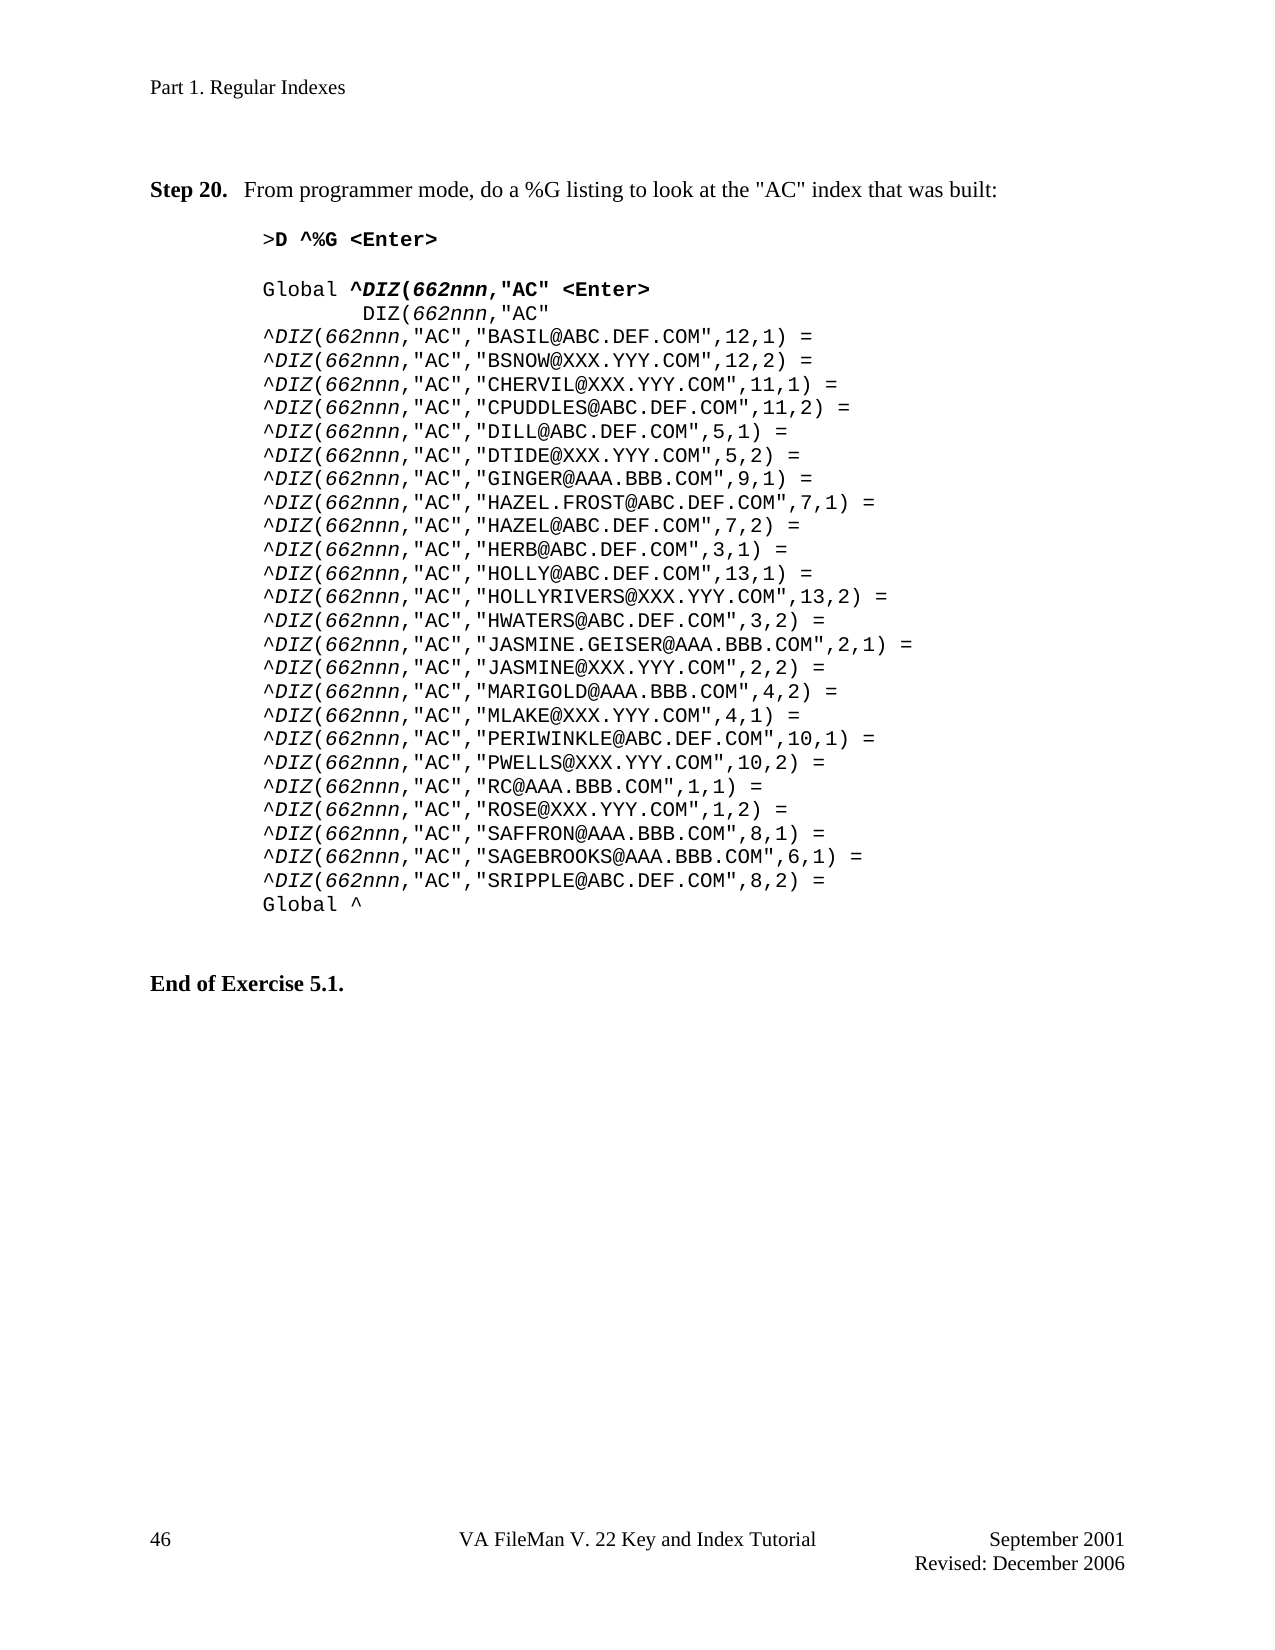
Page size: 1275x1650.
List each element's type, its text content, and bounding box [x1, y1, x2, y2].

text ^DIZ(662nnn,"AC","PWELLS@XXX.YYY.COM",10,2) = [262, 752, 1125, 776]
text End of Exercise 5.1. [150, 970, 1125, 997]
text ^DIZ(662nnn,"AC","SAFFRON@AAA.BBB.COM",8,1) = [262, 823, 1125, 847]
text ^DIZ(662nnn,"AC","JASMINE.GEISER@AAA.BBB.COM",2,1) = [262, 634, 1125, 657]
text >D ^%G <Enter> [262, 229, 1125, 253]
text ^DIZ(662nnn,"AC","CPUDDLES@ABC.DEF.COM",11,2) = [262, 397, 1125, 421]
text ^DIZ(662nnn,"AC","GINGER@AAA.BBB.COM",9,1) = [262, 468, 1125, 492]
text ^DIZ(662nnn,"AC","HERB@ABC.DEF.COM",3,1) = [262, 539, 1125, 563]
text ^DIZ(662nnn,"AC","HAZEL@ABC.DEF.COM",7,2) = [262, 516, 1125, 539]
text ^DIZ(662nnn,"AC","SAGEBROOKS@AAA.BBB.COM",6,1) = [262, 847, 1125, 870]
text ^DIZ(662nnn,"AC","BASIL@ABC.DEF.COM",12,1) = [262, 326, 1125, 350]
text ^DIZ(662nnn,"AC","HWATERS@ABC.DEF.COM",3,2) = [262, 610, 1125, 634]
text ^DIZ(662nnn,"AC","PERIWINKLE@ABC.DEF.COM",10,1) = [262, 728, 1125, 752]
text DIZ(662nnn,"AC" [262, 303, 1125, 326]
text Global ^DIZ(662nnn,"AC" <Enter> [262, 279, 1125, 303]
text ^DIZ(662nnn,"AC","MARIGOLD@AAA.BBB.COM",4,2) = [262, 681, 1125, 705]
text ^DIZ(662nnn,"AC","BSNOW@XXX.YYY.COM",12,2) = [262, 350, 1125, 374]
text ^DIZ(662nnn,"AC","JASMINE@XXX.YYY.COM",2,2) = [262, 657, 1125, 681]
text ^DIZ(662nnn,"AC","DTIDE@XXX.YYY.COM",5,2) = [262, 444, 1125, 468]
text Step 20. From programmer mode, do a %G listing to look at the "AC" index that was built: [150, 176, 1125, 203]
text ^DIZ(662nnn,"AC","ROSE@XXX.YYY.COM",1,2) = [262, 799, 1125, 823]
text Global ^ [262, 894, 1125, 917]
text ^DIZ(662nnn,"AC","DILL@ABC.DEF.COM",5,1) = [262, 421, 1125, 444]
text ^DIZ(662nnn,"AC","HAZEL.FROST@ABC.DEF.COM",7,1) = [262, 492, 1125, 516]
text ^DIZ(662nnn,"AC","HOLLY@ABC.DEF.COM",13,1) = [262, 563, 1125, 586]
text ^DIZ(662nnn,"AC","SRIPPLE@ABC.DEF.COM",8,2) = [262, 870, 1125, 894]
text ^DIZ(662nnn,"AC","CHERVIL@XXX.YYY.COM",11,1) = [262, 374, 1125, 397]
text ^DIZ(662nnn,"AC","RC@AAA.BBB.COM",1,1) = [262, 776, 1125, 799]
text ^DIZ(662nnn,"AC","MLAKE@XXX.YYY.COM",4,1) = [262, 705, 1125, 728]
text ^DIZ(662nnn,"AC","HOLLYRIVERS@XXX.YYY.COM",13,2) = [262, 586, 1125, 610]
